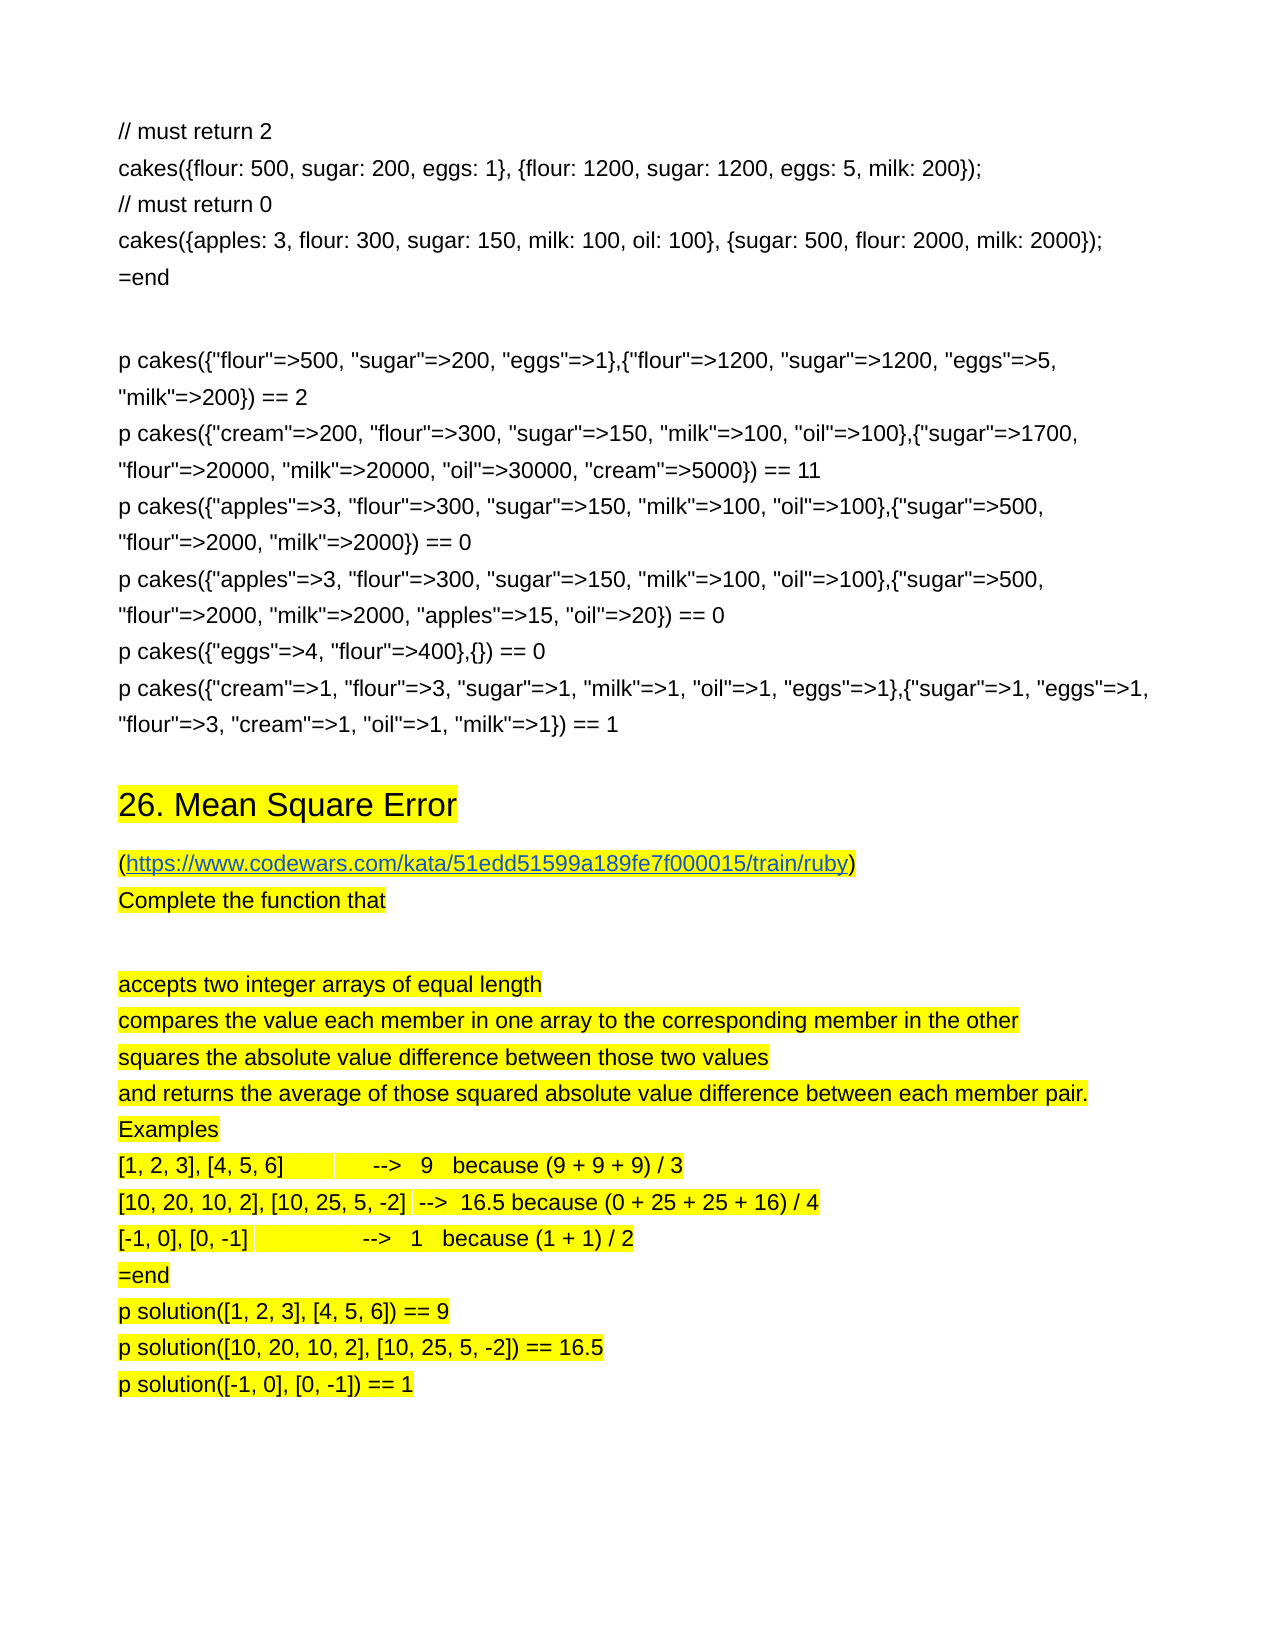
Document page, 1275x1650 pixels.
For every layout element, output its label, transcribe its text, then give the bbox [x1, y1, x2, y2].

text compares the value each member in one array to the corresponding member in the other [118, 1007, 1157, 1033]
text =end [118, 1262, 1157, 1288]
text p cakes({"flour"=>500, "sugar"=>200, "eggs"=>1},{"flour"=>1200, "sugar"=>1200, "eggs"=>5, "milk"=>200}) == 2 [118, 347, 1157, 410]
text p cakes({"cream"=>200, "flour"=>300, "sugar"=>150, "milk"=>100, "oil"=>100},{"sugar"=>1700, "flour"=>20000, "milk"=>20000, "oil"=>30000, "cream"=>5000}) == 11 [118, 420, 1157, 483]
text cakes({flour: 500, sugar: 200, eggs: 1}, {flour: 1200, sugar: 1200, eggs: 5, milk: 200}); [118, 154, 1157, 181]
text p cakes({"apples"=>3, "flour"=>300, "sugar"=>150, "milk"=>100, "oil"=>100},{"sugar"=>500, "flour"=>2000, "milk"=>2000}) == 0 [118, 493, 1157, 556]
text p solution([10, 20, 10, 2], [10, 25, 5, -2]) == 16.5 [118, 1334, 1157, 1361]
text // must return 2 [118, 118, 1157, 144]
text (https://www.codewars.com/kata/51edd51599a189fe7f000015/train/ruby) [118, 850, 1157, 877]
text p cakes({"eggs"=>4, "flour"=>400},{}) == 0 [118, 638, 1157, 665]
text p cakes({"cream"=>1, "flour"=>3, "sugar"=>1, "milk"=>1, "oil"=>1, "eggs"=>1},{"sugar"=>1, "eggs"=>1, "flour"=>3, "cream"=>1, "oil"=>1, "milk"=>1}) == 1 [118, 675, 1157, 737]
text // must return 0 [118, 191, 1157, 217]
text [1, 2, 3], [4, 5, 6] --> 9 because (9 + 9 + 9) / 3 [118, 1152, 1157, 1179]
text p solution([-1, 0], [0, -1]) == 1 [118, 1371, 1157, 1397]
text p solution([1, 2, 3], [4, 5, 6]) == 9 [118, 1298, 1157, 1324]
text accepts two integer arrays of equal length [118, 971, 1157, 997]
text Complete the function that [118, 887, 1157, 913]
subtitle 26. Mean Square Error [118, 785, 1157, 823]
text squares the absolute value difference between those two values [118, 1043, 1157, 1070]
text cakes({apples: 3, flour: 300, sugar: 150, milk: 100, oil: 100}, {sugar: 500, flour: 2000, milk: 2000}); [118, 227, 1157, 253]
text [10, 20, 10, 2], [10, 25, 5, -2] --> 16.5 because (0 + 25 + 25 + 16) / 4 [118, 1189, 1157, 1215]
text =end [118, 263, 1157, 290]
text Examples [118, 1116, 1157, 1142]
text and returns the average of those squared absolute value difference between each member pair. [118, 1080, 1157, 1106]
text [-1, 0], [0, -1] --> 1 because (1 + 1) / 2 [118, 1225, 1157, 1252]
text p cakes({"apples"=>3, "flour"=>300, "sugar"=>150, "milk"=>100, "oil"=>100},{"sugar"=>500, "flour"=>2000, "milk"=>2000, "apples"=>15, "oil"=>20}) == 0 [118, 566, 1157, 628]
